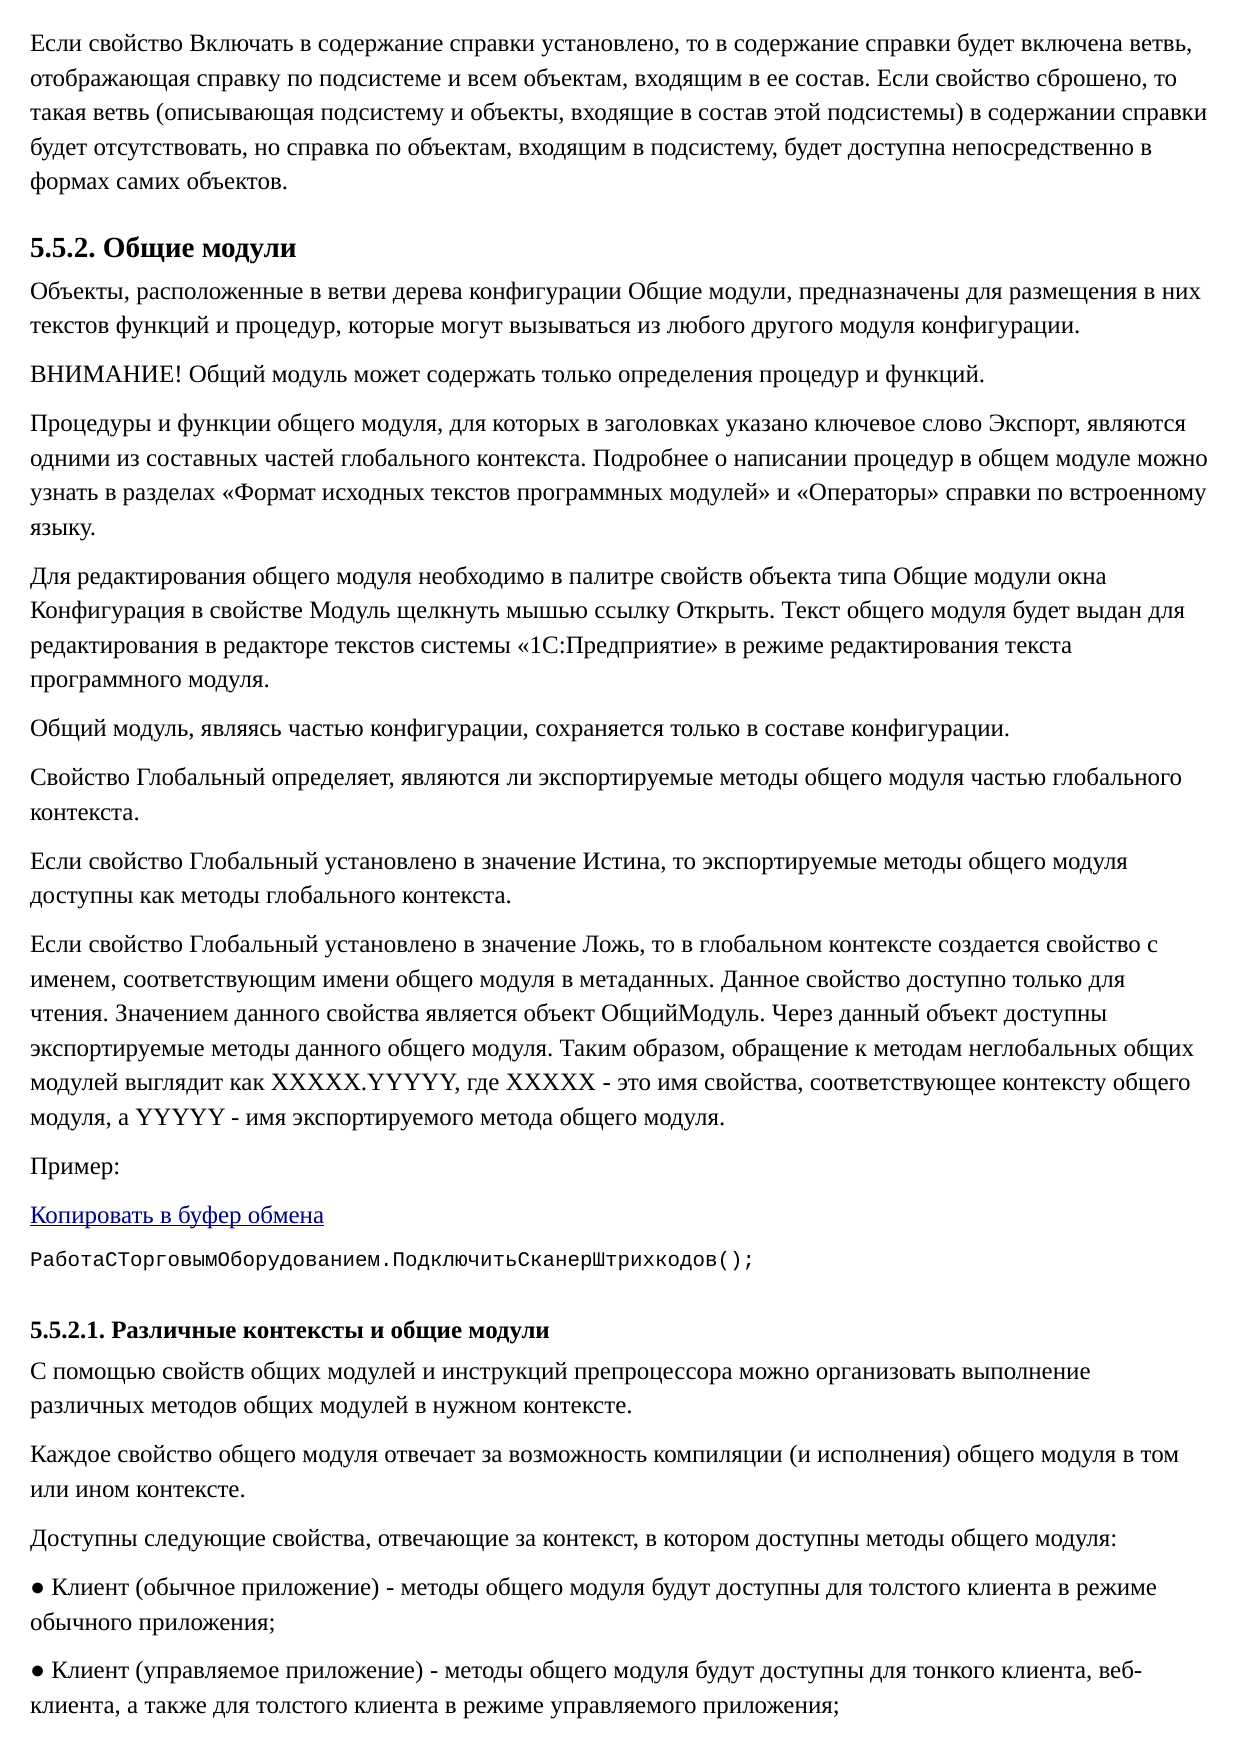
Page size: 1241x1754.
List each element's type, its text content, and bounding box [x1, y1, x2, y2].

text ● Клиент (обычное приложение) ‑ методы общего модуля будут доступны для толстого клиента в режиме обычного приложения; [30, 1572, 1211, 1635]
text РаботаСТорговымОборудованием.ПодключитьСканерШтрихкодов(); [30, 1249, 1211, 1273]
text Свойство Глобальный определяет, являются ли экспортируемые методы общего модуля частью глобального контекста. [30, 762, 1211, 826]
text Общий модуль, являясь частью конфигурации, сохраняется только в составе конфигурации. [30, 713, 1211, 742]
text Если свойство Глобальный установлено в значение Ложь, то в глобальном контексте создается свойство с именем, соответствующим имени общего модуля в метаданных. Данное свойство доступно только для чтения. Значением данного свойства является объект ОбщийМодуль. Через данный объект доступны экспортируемые методы данного общего модуля. Таким образом, обращение к методам неглобальных общих модулей выглядит как XXXXX.YYYYY, где XXXXX ‑ это имя свойства, соответствующее контексту общего модуля, а YYYYY ‑ имя экспортируемого метода общего модуля. [30, 929, 1211, 1131]
text Каждое свойство общего модуля отвечает за возможность компиляции (и исполнения) общего модуля в том или ином контексте. [30, 1439, 1211, 1503]
text Если свойство Глобальный установлено в значение Истина, то экспортируемые методы общего модуля доступны как методы глобального контекста. [30, 846, 1211, 909]
subtitle 5.5.2. Общие модули [30, 230, 1211, 263]
text ● Клиент (управляемое приложение) ‑ методы общего модуля будут доступны для тонкого клиента, веб-клиента, а также для толстого клиента в режиме управляемого приложения; [30, 1656, 1211, 1719]
text Пример: [30, 1151, 1211, 1180]
text Процедуры и функции общего модуля, для которых в заголовках указано ключевое слово Экспорт, являются одними из составных частей глобального контекста. Подробнее о написании процедур в общем модуле можно узнать в разделах «Формат исходных текстов программных модулей» и «Операторы» справки по встроенному языку. [30, 408, 1211, 541]
text Если свойство Включать в содержание справки установлено, то в содержание справки будет включена ветвь, отображающая справку по подсистеме и всем объектам, входящим в ее состав. Если свойство сброшено, то такая ветвь (описывающая подсистему и объекты, входящие в состав этой подсистемы) в содержании справки будет отсутствовать, но справка по объектам, входящим в подсистему, будет доступна непосредственно в формах самих объектов. [30, 28, 1211, 195]
text Для редактирования общего модуля необходимо в палитре свойств объекта типа Общие модули окна Конфигурация в свойстве Модуль щелкнуть мышью ссылку Открыть. Текст общего модуля будет выдан для редактирования в редакторе текстов системы «1С:Предприятие» в режиме редактирования текста программного модуля. [30, 561, 1211, 693]
text Копировать в буфер обмена [30, 1200, 1211, 1229]
subtitle 5.5.2.1. Различные контексты и общие модули [30, 1315, 1211, 1343]
text ВНИМАНИЕ! Общий модуль может содержать только определения процедур и функций. [30, 359, 1211, 388]
text Доступны следующие свойства, отвечающие за контекст, в котором доступны методы общего модуля: [30, 1523, 1211, 1552]
text С помощью свойств общих модулей и инструкций препроцессора можно организовать выполнение различных методов общих модулей в нужном контексте. [30, 1356, 1211, 1419]
text Объекты, расположенные в ветви дерева конфигурации Общие модули, предназначены для размещения в них текстов функций и процедур, которые могут вызываться из любого другого модуля конфигурации. [30, 276, 1211, 339]
